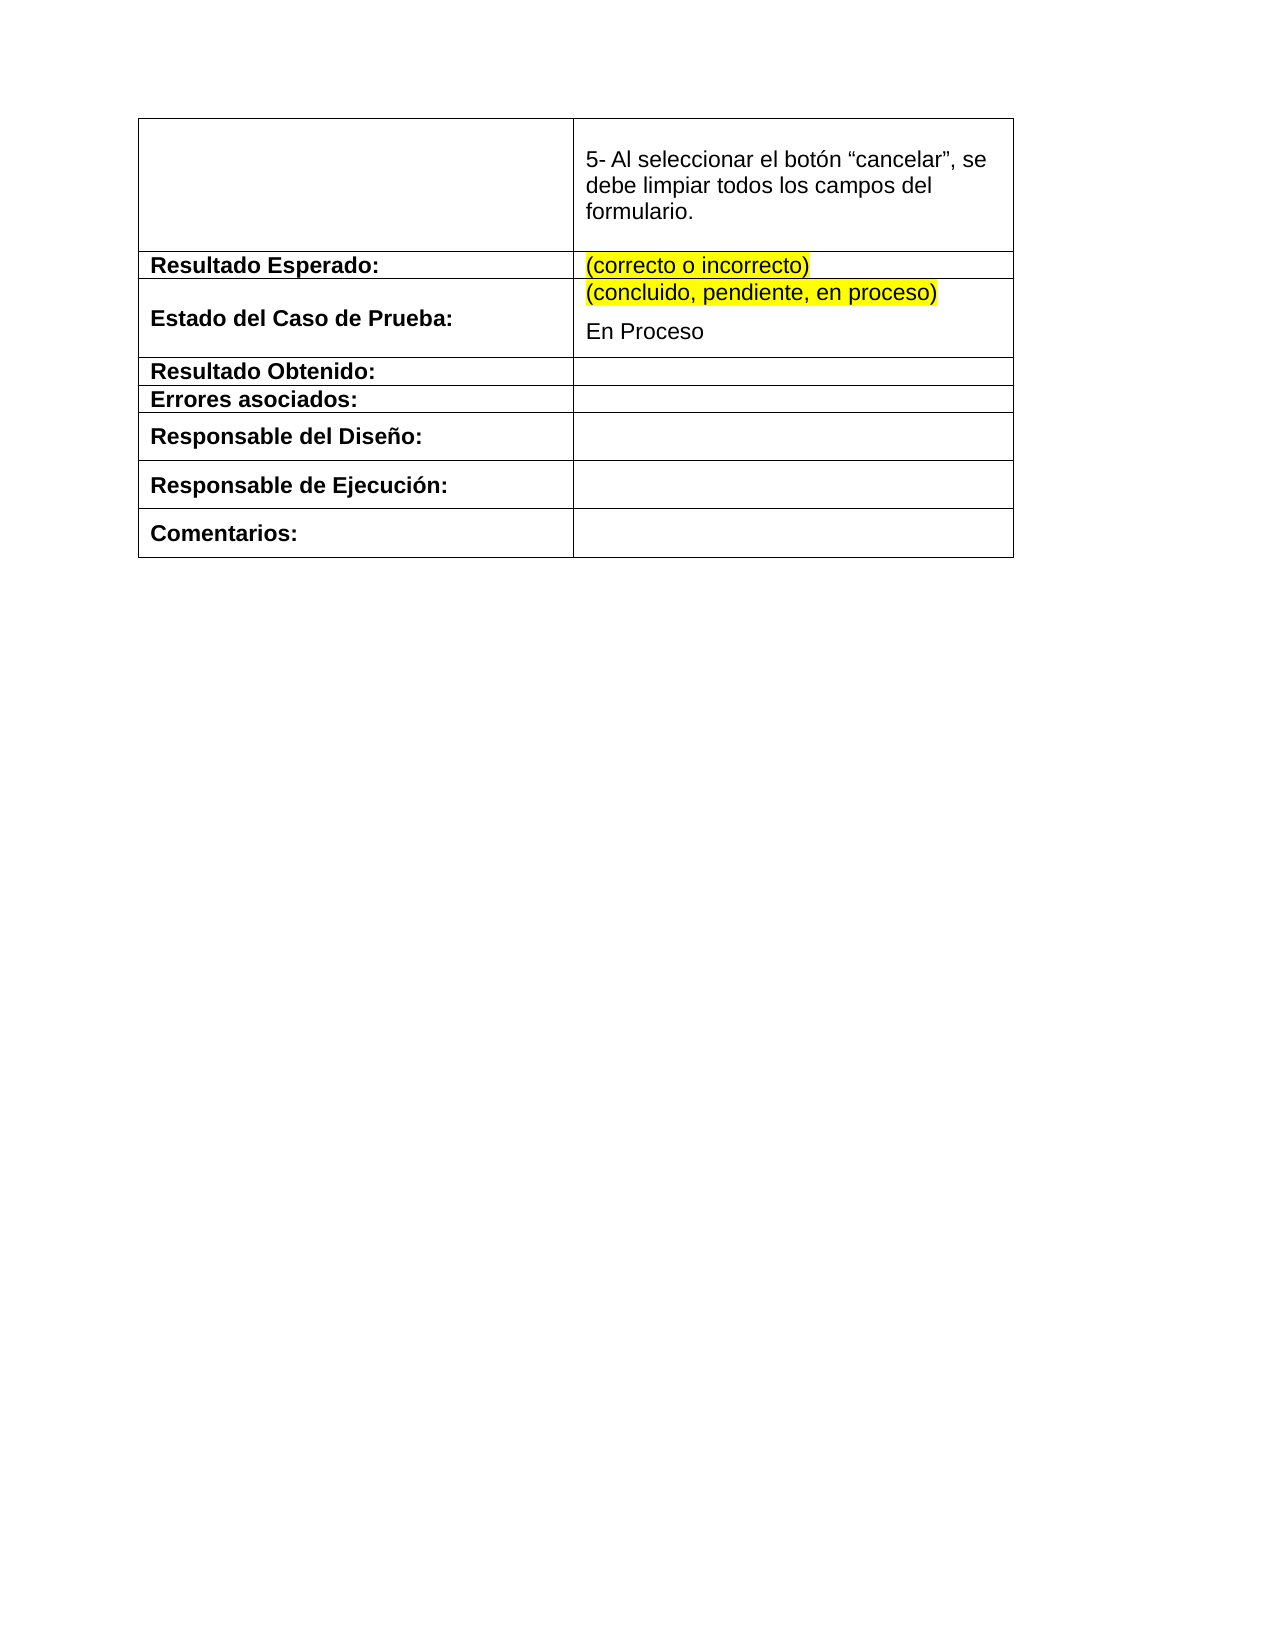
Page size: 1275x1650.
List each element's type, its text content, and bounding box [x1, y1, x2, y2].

table_cell (correcto o incorrecto) [574, 252, 1013, 278]
table_cell Responsable del Diseño: [139, 413, 573, 460]
table_cell [574, 413, 1013, 460]
table_cell [574, 509, 1013, 557]
table_cell Errores asociados: [139, 386, 573, 412]
table_cell Estado del Caso de Prueba: [139, 279, 573, 357]
table_cell [574, 461, 1013, 508]
table_cell Resultado Obtenido: [139, 358, 573, 384]
table_cell Resultado Esperado: [139, 252, 573, 278]
table_cell Comentarios: [139, 509, 573, 557]
table_cell [574, 386, 1013, 412]
table_cell (concluido, pendiente, en proceso) En Proceso [574, 279, 1013, 357]
table_cell 5- Al seleccionar el botón “cancelar”, se debe limpiar todos los campos del formulario. [574, 119, 1013, 251]
table_cell Responsable de Ejecución: [139, 461, 573, 508]
table_cell [574, 358, 1013, 384]
table_cell [139, 119, 573, 251]
